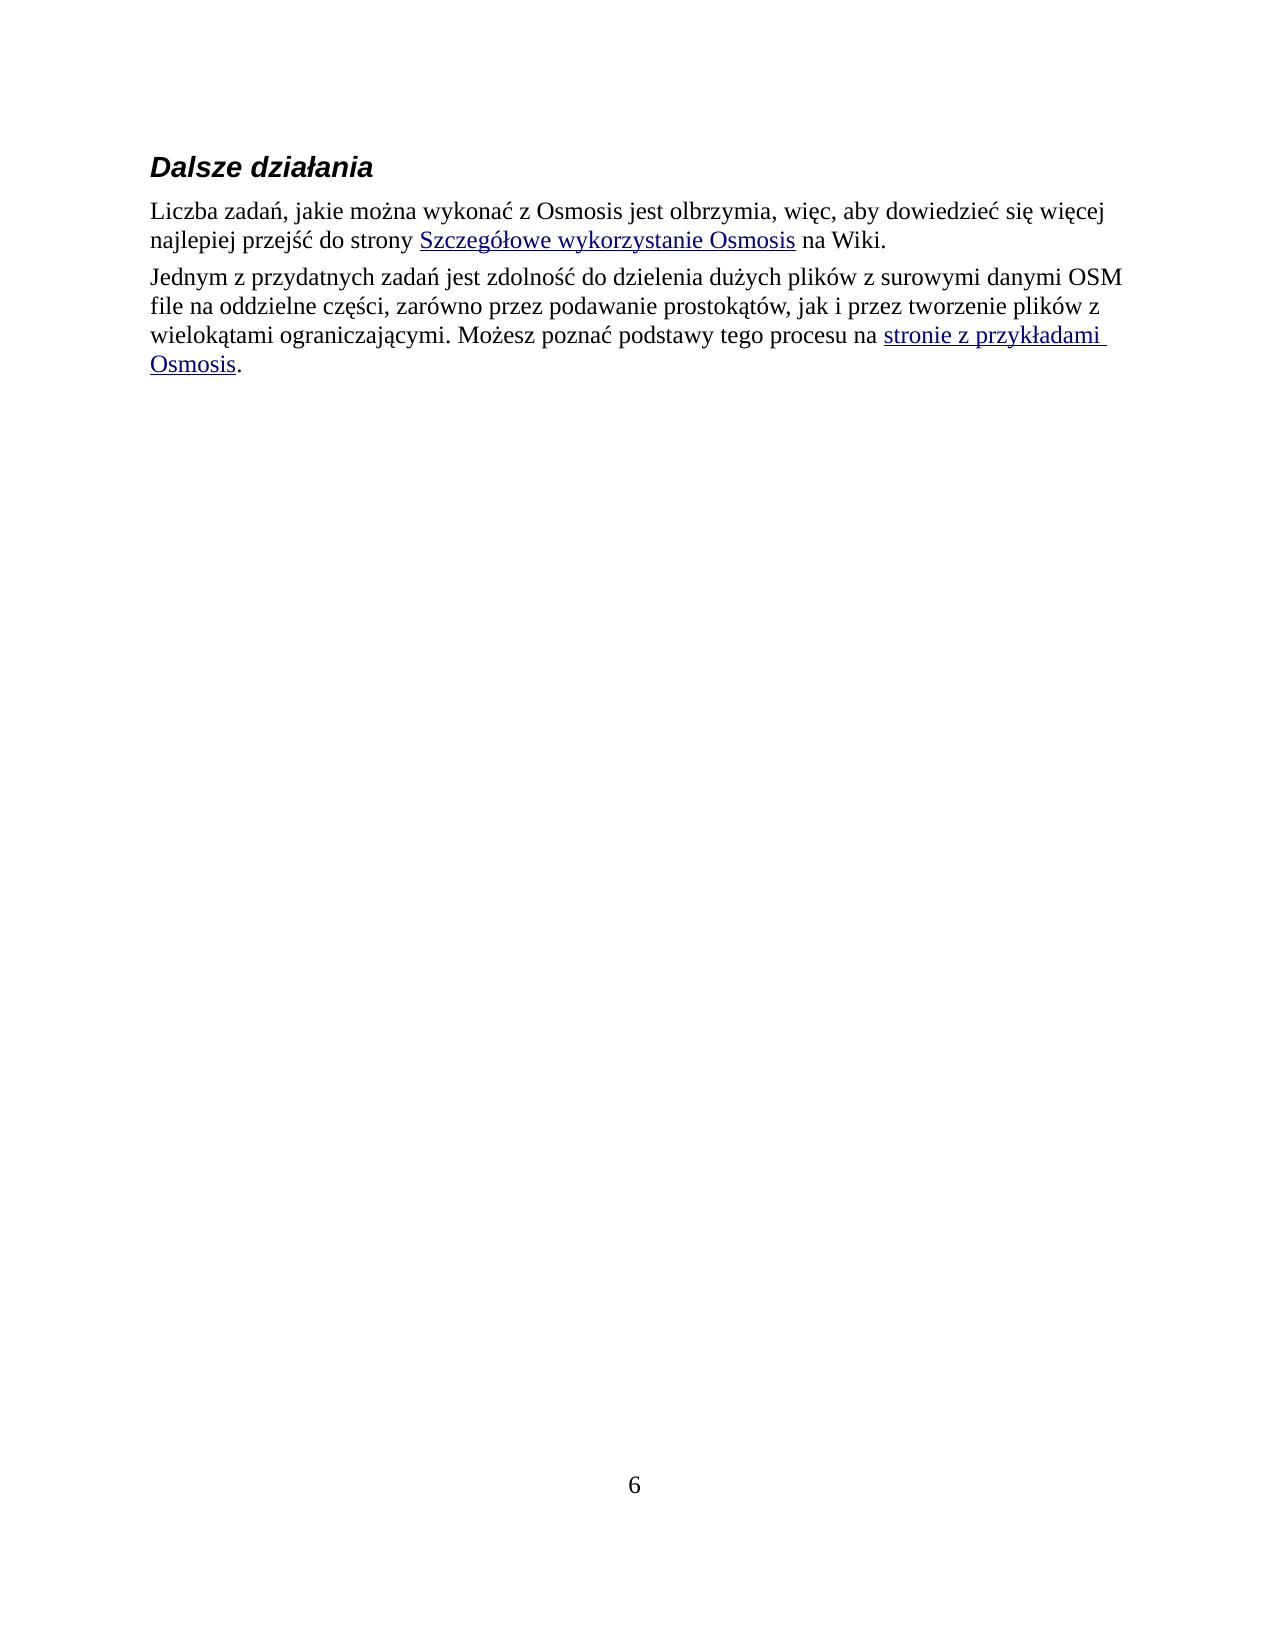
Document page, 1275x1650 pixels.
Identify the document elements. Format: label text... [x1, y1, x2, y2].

subtitle Dalsze działania [150, 150, 1125, 183]
text Jednym z przydatnych zadań jest zdolność do dzielenia dużych plików z surowymi danymi OSM file na oddzielne części, zarówno przez podawanie prostokątów, jak i przez tworzenie plików z wielokątami ograniczającymi. Możesz poznać podstawy tego procesu na stronie z przykładami Osmosis. [150, 262, 1125, 377]
text Liczba zadań, jakie można wykonać z Osmosis jest olbrzymia, więc, aby dowiedzieć się więcej najlepiej przejść do strony Szczegółowe wykorzystanie Osmosis na Wiki. [150, 196, 1125, 253]
